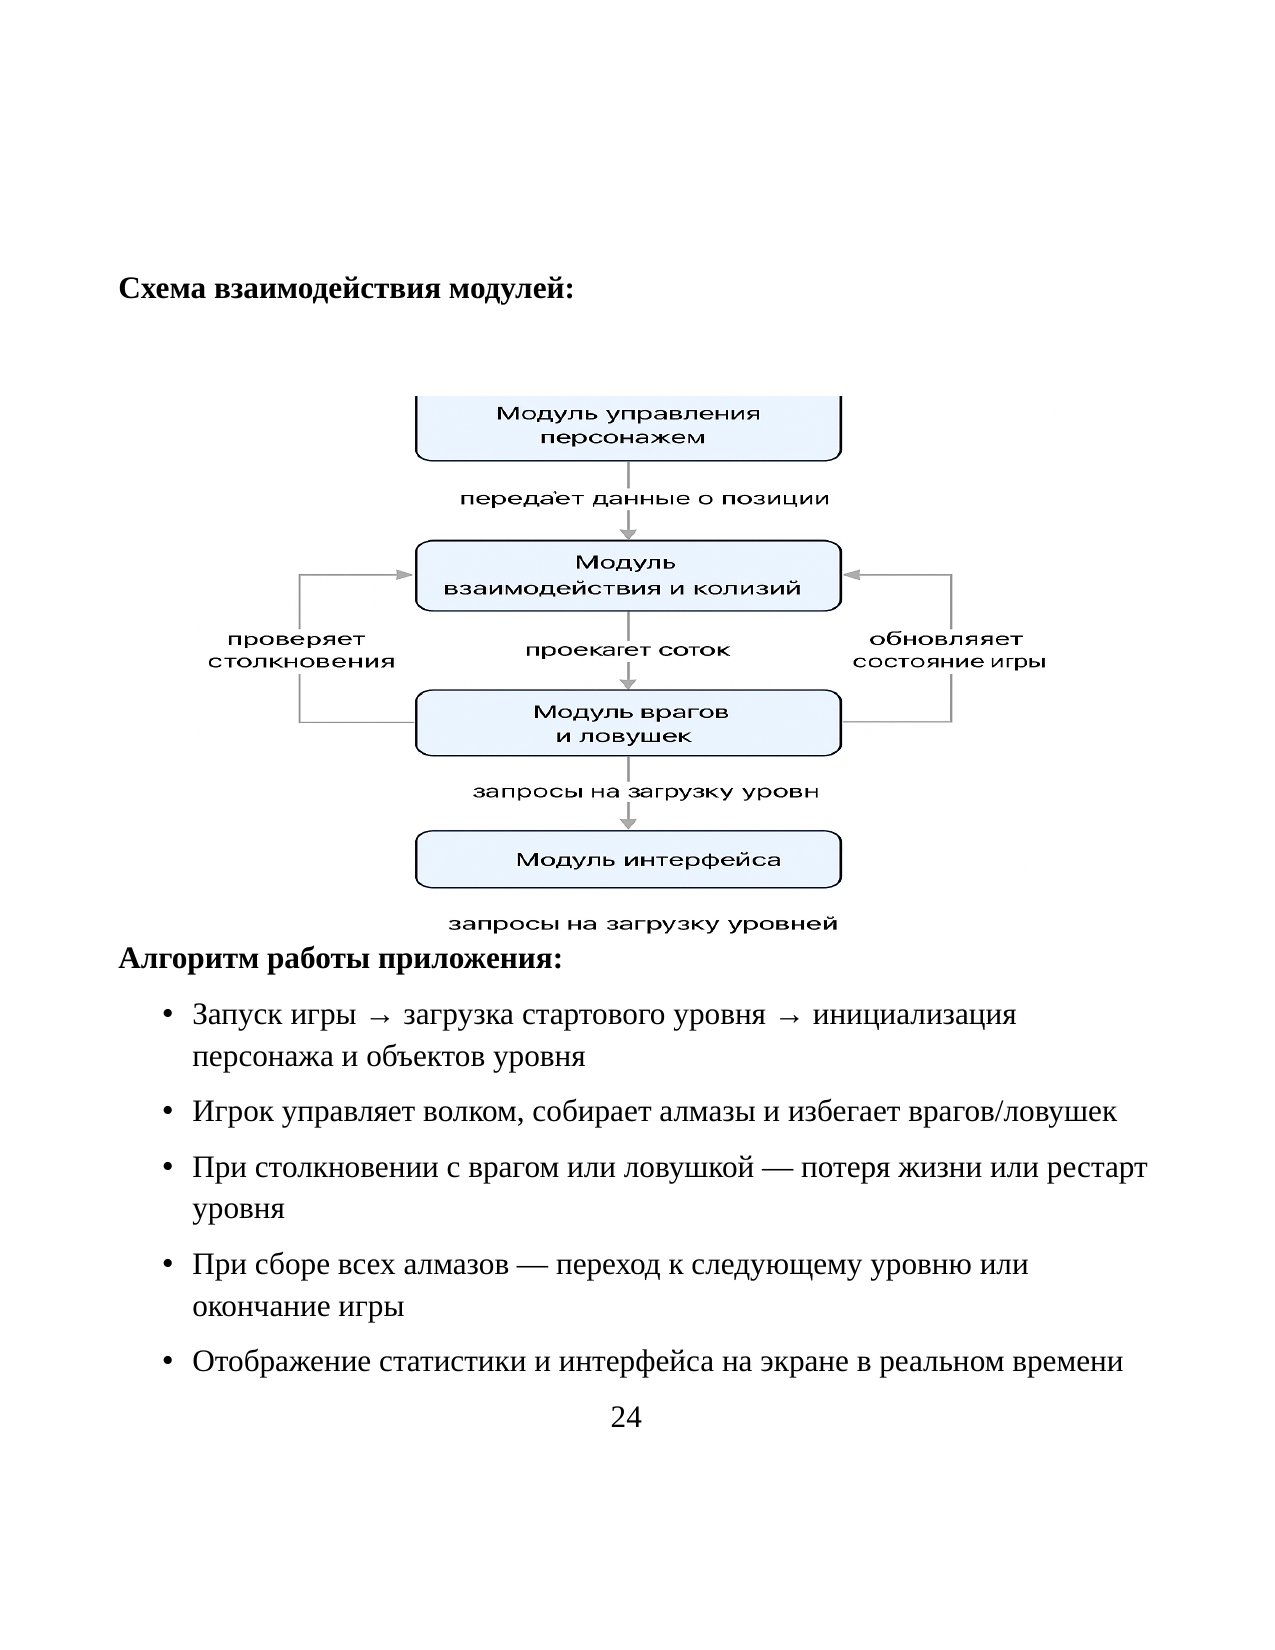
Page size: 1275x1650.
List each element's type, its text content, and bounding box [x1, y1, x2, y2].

list При столкновении с врагом или ловушкой — потеря жизни или рестарт уровня [162, 1148, 1157, 1226]
list Игрок управляет волком, собирает алмазы и избегает врагов/ловушек [162, 1093, 1157, 1128]
text Алгоритм работы приложения: [118, 420, 1157, 976]
text 24 [118, 1398, 1157, 1434]
list Запуск игры → загрузка стартового уровня → инициализация персонажа и объектов уровня [162, 996, 1157, 1073]
list Отображение статистики и интерфейса на экране в реальном времени [162, 1343, 1157, 1378]
list При сборе всех алмазов — переход к следующему уровню или окончание игры [162, 1246, 1157, 1323]
text Схема взаимодействия модулей: [118, 269, 1157, 305]
